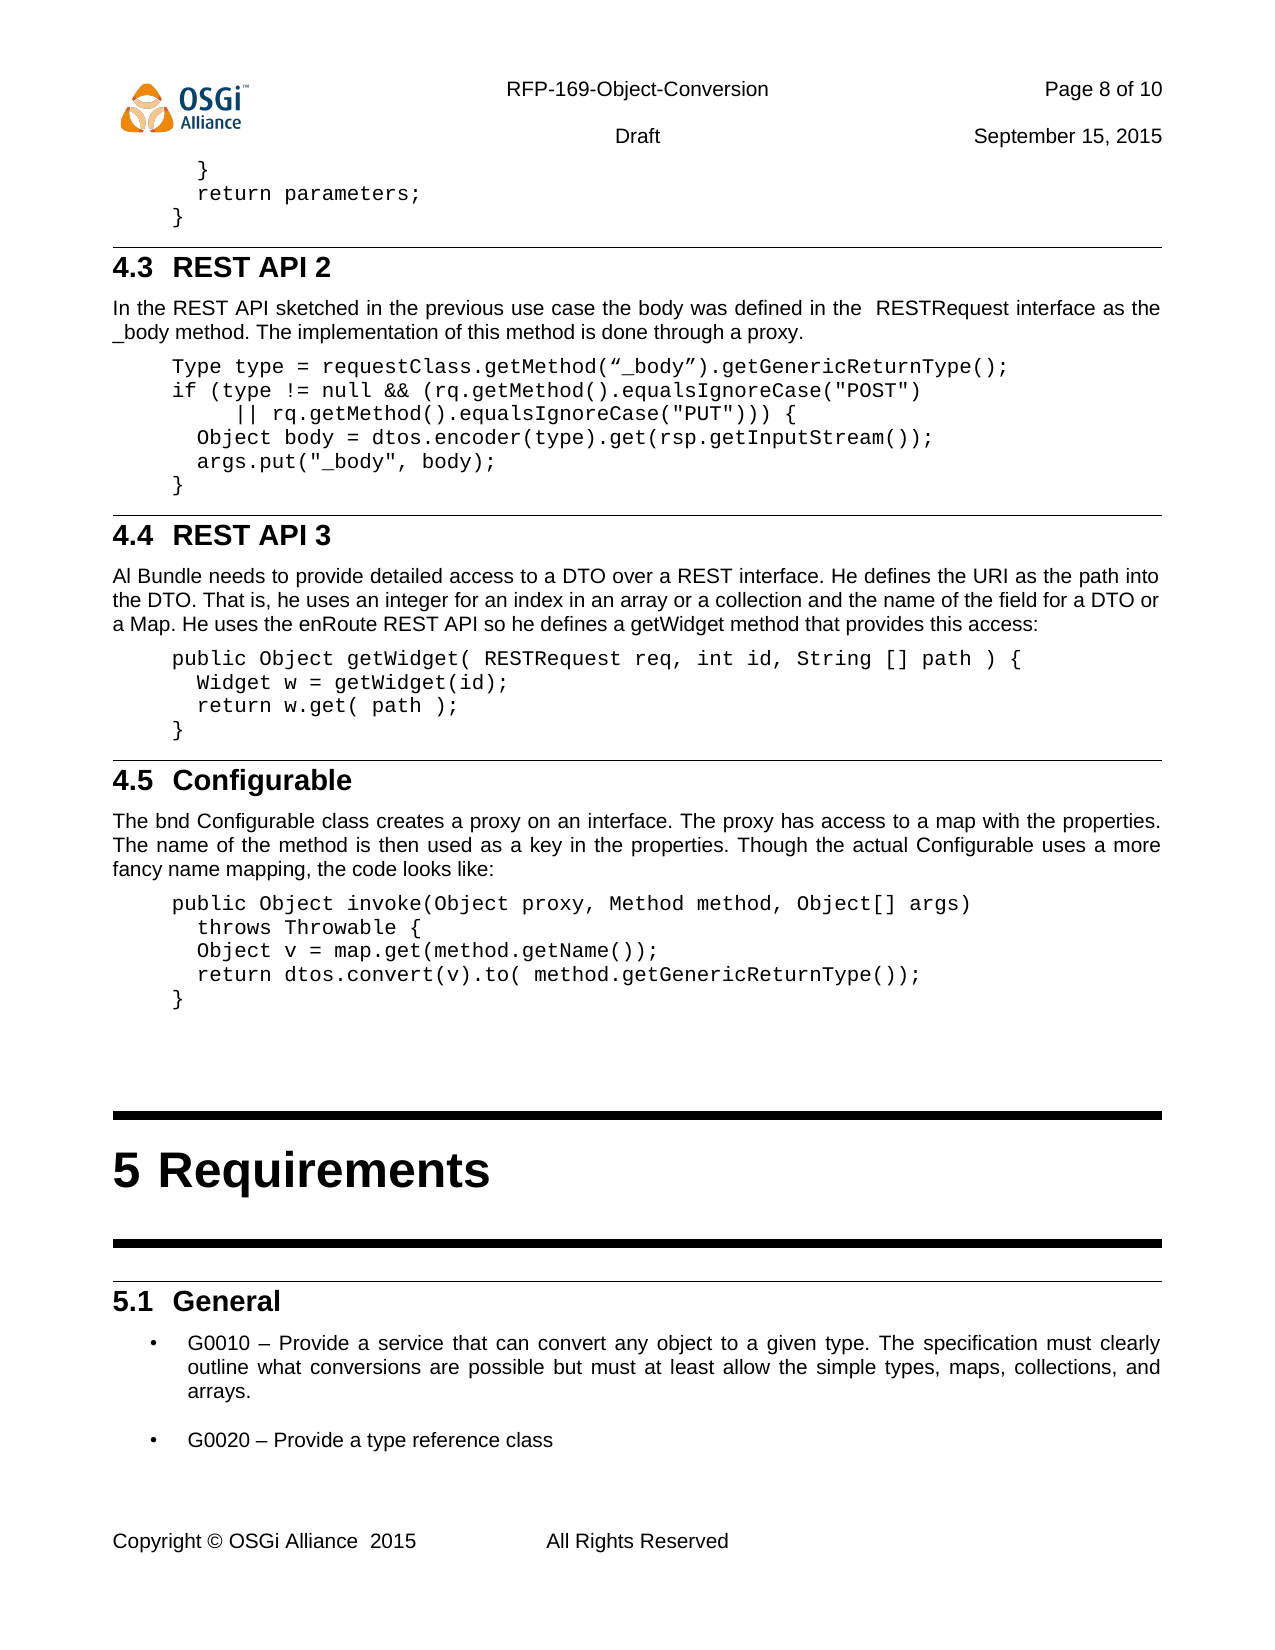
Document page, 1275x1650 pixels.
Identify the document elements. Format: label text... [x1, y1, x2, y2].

list G0020 – Provide a type reference class [150, 1427, 1162, 1451]
text || rq.getMethod().equalsIgnoreCase("PUT"))) { [172, 403, 1162, 427]
text Type type = requestClass.getMethod(“_body”).getGenericReturnType(); [172, 356, 1162, 380]
text Object body = dtos.encoder(type).get(rsp.getInputStream()); [172, 427, 1162, 451]
subtitle REST API 2 [112, 248, 1162, 283]
text } [172, 159, 1162, 183]
text return dtos.convert(v).to( method.getGenericReturnType()); [172, 964, 1162, 988]
text } [172, 206, 1162, 230]
text if (type != null && (rq.getMethod().equalsIgnoreCase("POST") [172, 380, 1162, 403]
text } [172, 719, 1162, 743]
text Al Bundle needs to provide detailed access to a DTO over a REST interface. He defines the URI as the path into the DTO. That is, he uses an integer for an index in an array or a collection and the name of the field for a DTO or a Map. He uses the enRoute REST API so he defines a getWidget method that provides this access: [112, 564, 1162, 636]
text Widget w = getWidget(id); [172, 672, 1162, 696]
text In the REST API sketched in the previous use case the body was defined in the RESTRequest interface as the _body method. The implementation of this method is done through a proxy. [112, 296, 1162, 344]
text public Object invoke(Object proxy, Method method, Object[] args) [172, 893, 1162, 917]
list G0010 – Provide a service that can convert any object to a given type. The specification must clearly outline what conversions are possible but must at least allow the simple types, maps, collections, and arrays. [150, 1330, 1162, 1402]
text public Object getWidget( RESTRequest req, int id, String [] path ) { [172, 648, 1162, 672]
picture [113, 76, 257, 140]
text } [172, 988, 1162, 1011]
text } [172, 474, 1162, 498]
subtitle Configurable [112, 761, 1162, 796]
text throws Throwable { [172, 917, 1162, 940]
text return parameters; [172, 183, 1162, 206]
subtitle General [112, 1282, 1162, 1318]
text return w.get( path ); [172, 696, 1162, 719]
subtitle REST API 3 [112, 516, 1162, 551]
subtitle Requirements [112, 1112, 1162, 1248]
text Object v = map.get(method.getName()); [172, 940, 1162, 964]
text The bnd Configurable class creates a proxy on an interface. The proxy has access to a map with the properties. The name of the method is then used as a key in the properties. Though the actual Configurable uses a more fancy name mapping, the code looks like: [112, 809, 1162, 881]
text args.put("_body", body); [172, 451, 1162, 474]
